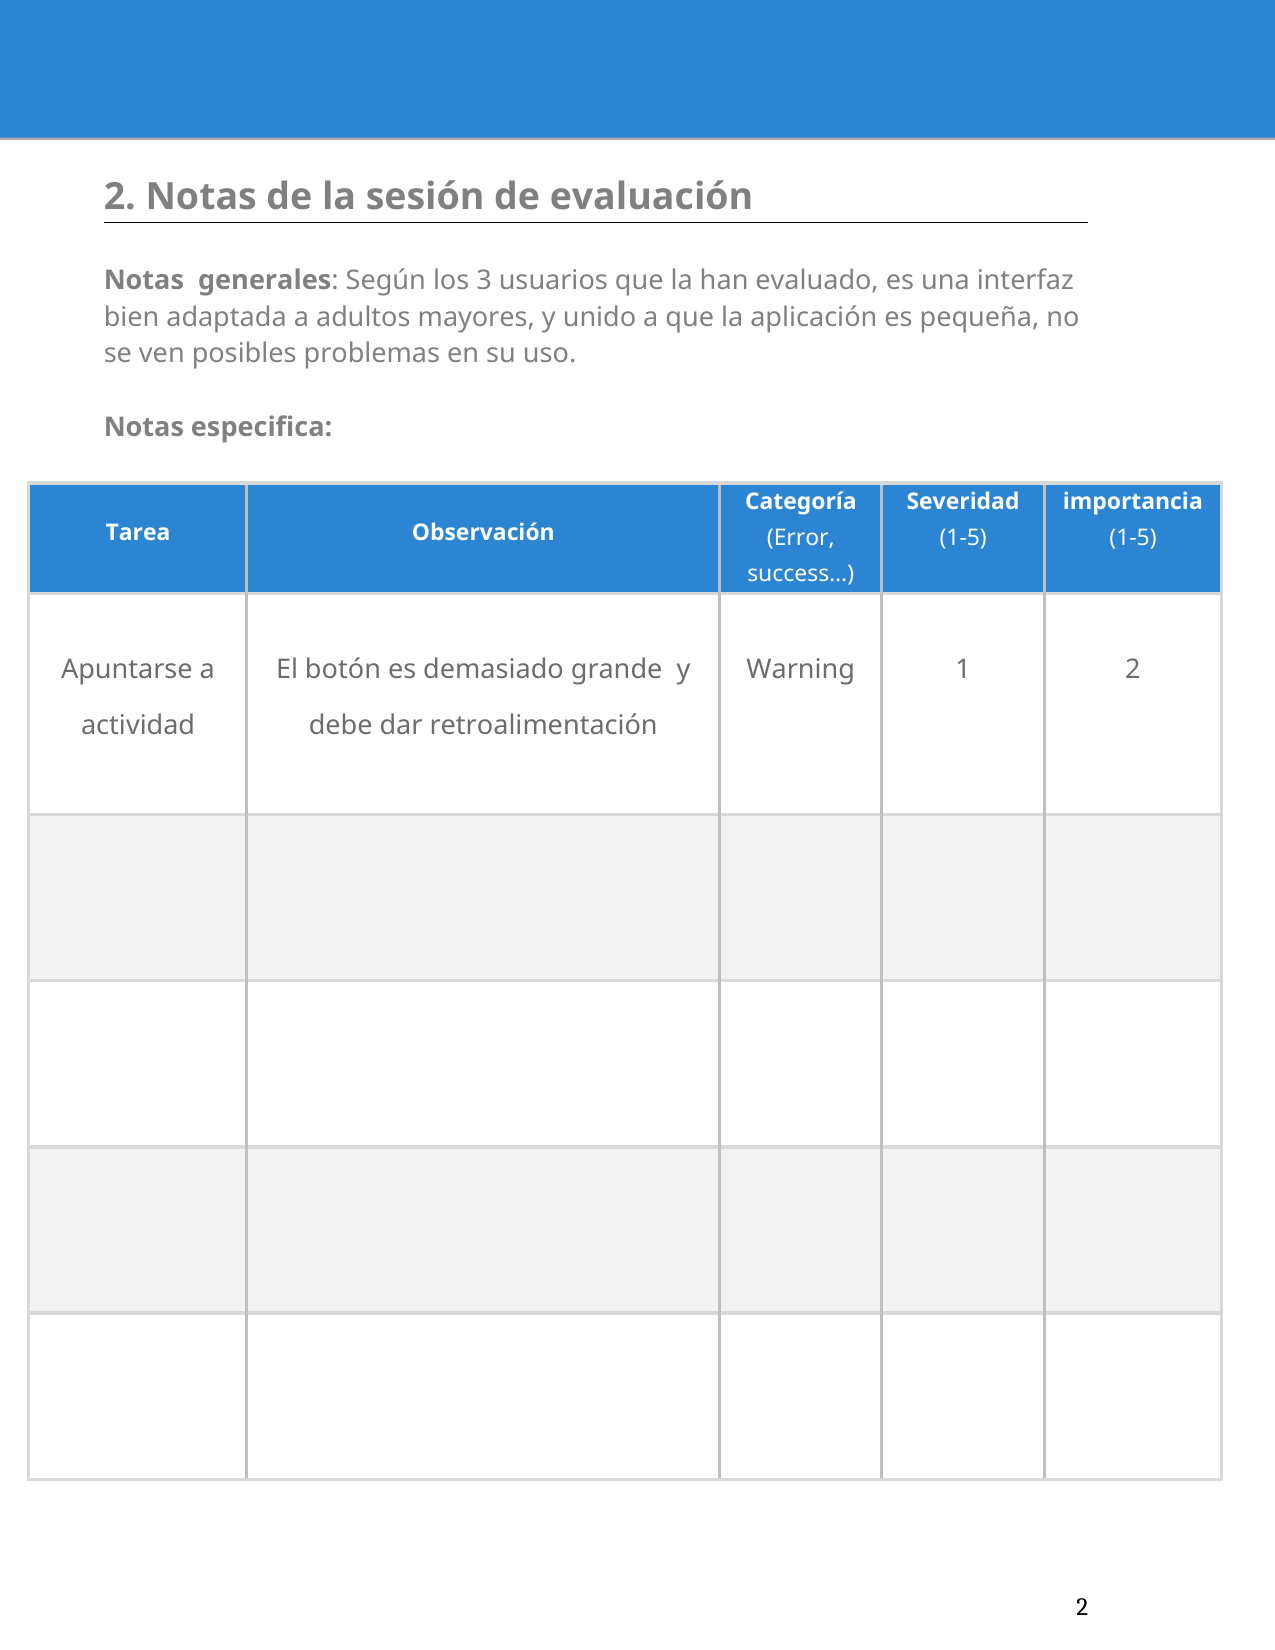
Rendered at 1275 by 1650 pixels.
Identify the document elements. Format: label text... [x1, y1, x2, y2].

table_cell [1046, 1149, 1220, 1311]
table_cell [30, 1315, 245, 1478]
table_cell [721, 1149, 880, 1311]
table_cell [248, 1149, 718, 1311]
table_cell 2 [1046, 595, 1220, 813]
table_header Observación [248, 485, 718, 592]
table_cell 1 [883, 595, 1043, 813]
table_cell [248, 982, 718, 1145]
table_cell [30, 816, 245, 979]
text 2. Notas de la sesión de evaluación [103, 169, 1088, 223]
table_header Categoría (Error, success…) [721, 485, 880, 592]
table_cell [883, 1315, 1043, 1478]
table_cell [883, 982, 1043, 1145]
text Notas especifica: [103, 408, 1088, 444]
table_cell [248, 816, 718, 979]
table_cell El botón es demasiado grande y debe dar retroalimentación [248, 595, 718, 813]
table_cell Apuntarse a actividad [30, 595, 245, 813]
text Notas generales: Según los 3 usuarios que la han evaluado, es una interfaz bien adaptada a adultos mayores, y unido a que la aplicación es pequeña, no se ven posibles problemas en su uso. [103, 260, 1088, 371]
table_cell [883, 816, 1043, 979]
table_header Tarea [30, 485, 245, 592]
table_cell [1046, 982, 1220, 1145]
table_cell Warning [721, 595, 880, 813]
table_cell [721, 1315, 880, 1478]
table_cell [883, 1149, 1043, 1311]
table_header Severidad (1-5) [883, 485, 1043, 592]
table_cell [30, 982, 245, 1145]
table_cell [1046, 816, 1220, 979]
table_cell [1046, 1315, 1220, 1478]
table_header importancia (1-5) [1046, 485, 1220, 592]
table_cell [721, 816, 880, 979]
table_cell [248, 1315, 718, 1478]
table_cell [30, 1149, 245, 1311]
table_cell [721, 982, 880, 1145]
